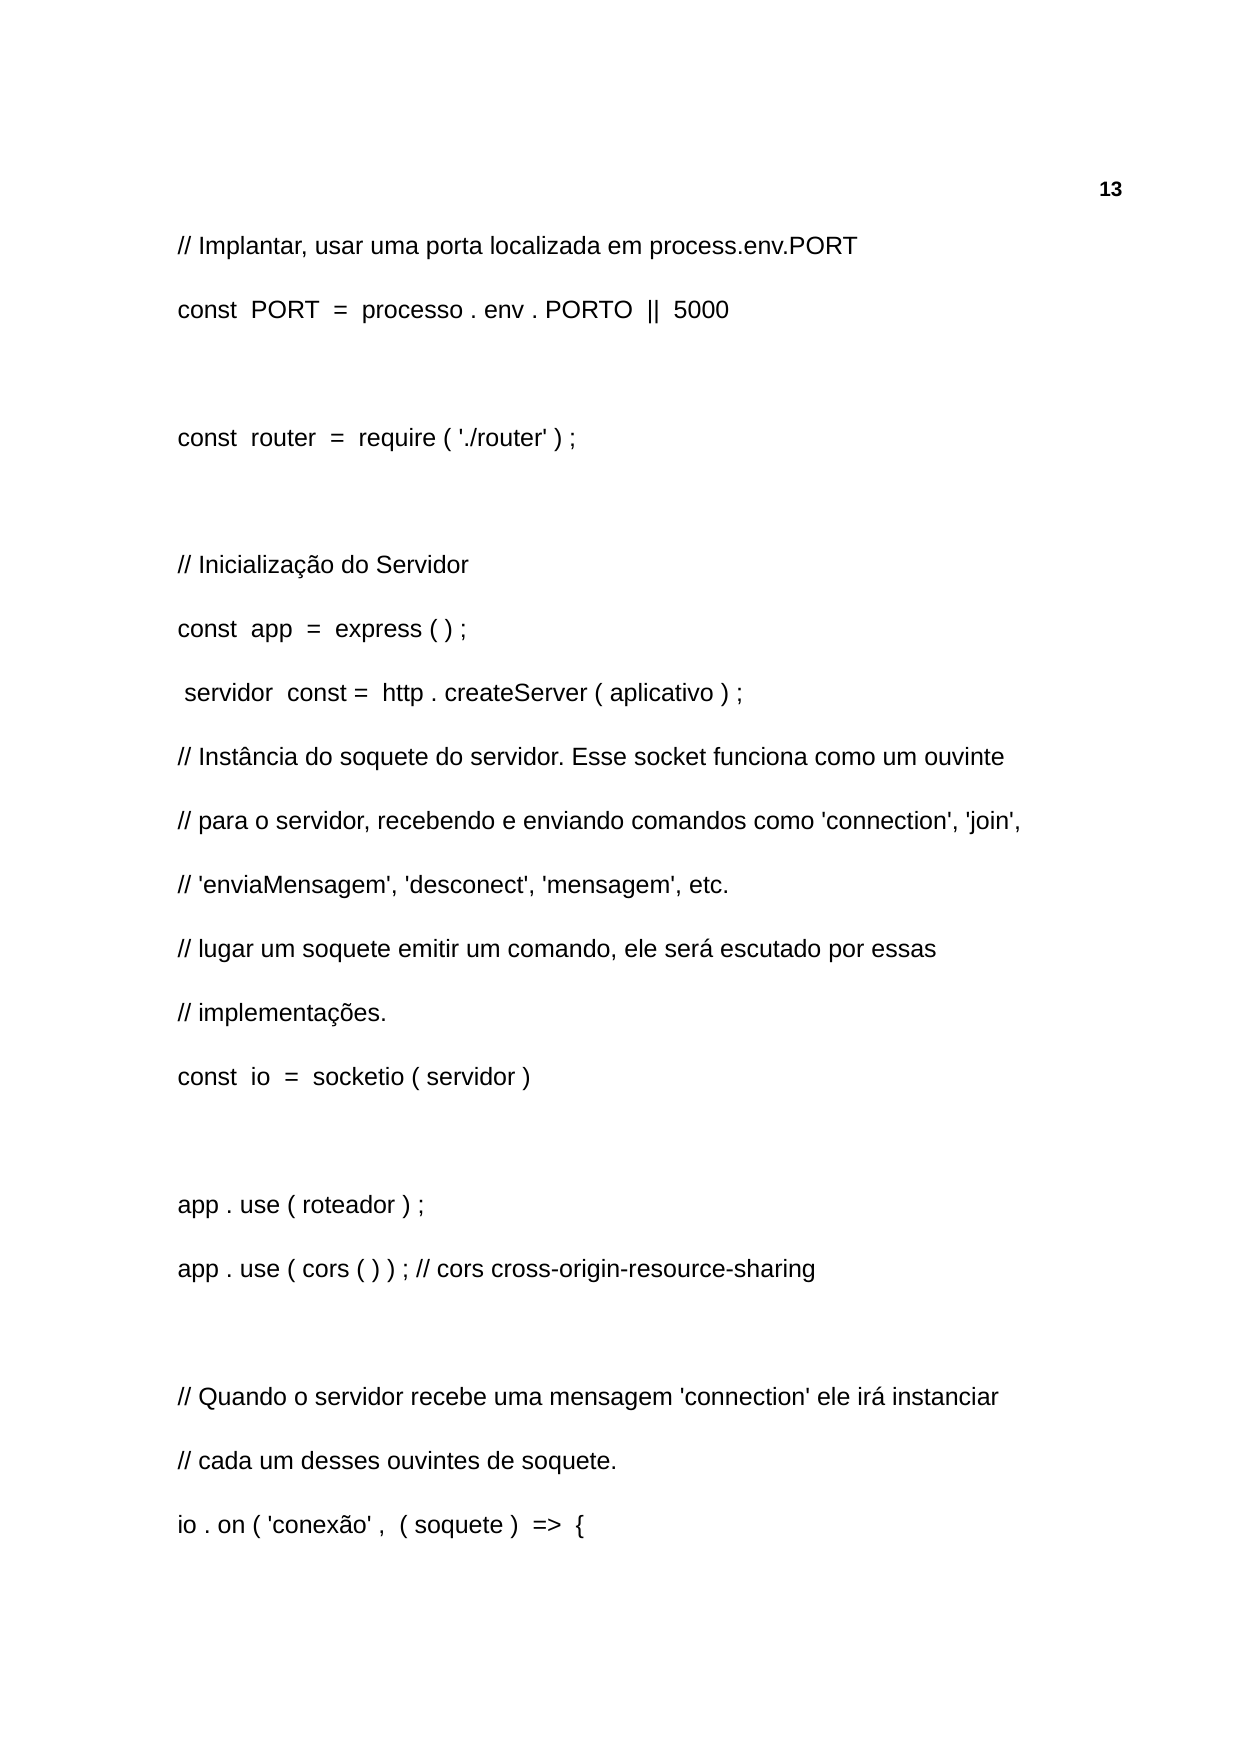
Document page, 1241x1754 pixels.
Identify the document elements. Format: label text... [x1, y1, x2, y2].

text // lugar um soquete emitir um comando, ele será escutado por essas [177, 934, 1122, 963]
text // Implantar, usar uma porta localizada em process.env.PORT [177, 231, 1122, 259]
text // para o servidor, recebendo e enviando comandos como 'connection', 'join', [177, 806, 1122, 835]
text const app = express ( ) ; [177, 614, 1122, 643]
text // Inicialização do Servidor [177, 550, 1122, 579]
text const PORT = processo . env . PORTO || 5000 [177, 294, 1122, 323]
text // cada um desses ouvintes de soquete. [177, 1446, 1122, 1474]
text io . on ( 'conexão' , ( soquete ) => { [177, 1510, 1122, 1538]
text // implementações. [177, 998, 1122, 1027]
text const router = require ( './router' ) ; [177, 422, 1122, 451]
text servidor const = http . createServer ( aplicativo ) ; [177, 678, 1122, 707]
text // 'enviaMensagem', 'desconect', 'mensagem', etc. [177, 870, 1122, 899]
text // Instância do soquete do servidor. Esse socket funciona como um ouvinte [177, 742, 1122, 771]
text app . use ( roteador ) ; [177, 1190, 1122, 1219]
text const io = socketio ( servidor ) [177, 1062, 1122, 1091]
text app . use ( cors ( ) ) ; // cors cross-origin-resource-sharing [177, 1254, 1122, 1283]
text // Quando o servidor recebe uma mensagem 'connection' ele irá instanciar [177, 1382, 1122, 1411]
